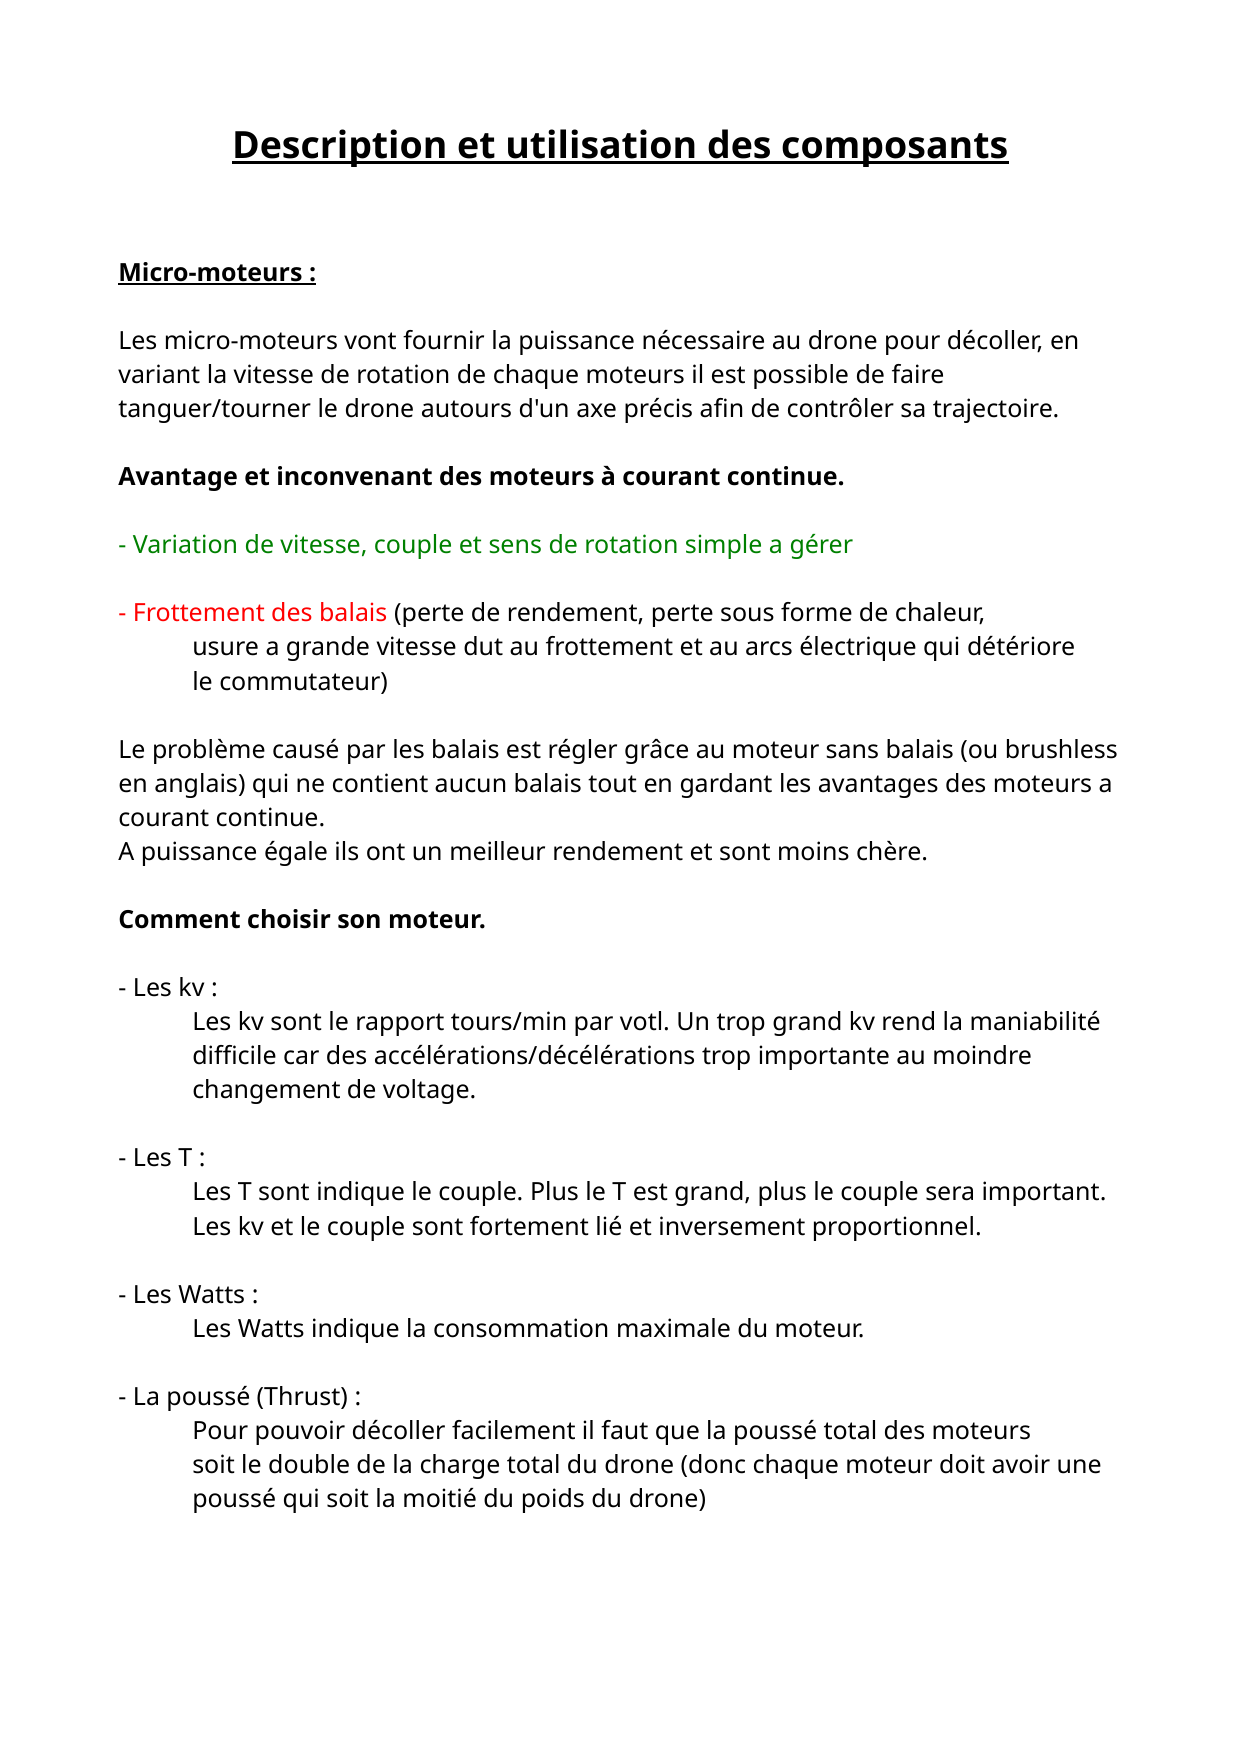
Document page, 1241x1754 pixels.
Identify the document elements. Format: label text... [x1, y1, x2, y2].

text Les micro-moteurs vont fournir la puissance nécessaire au drone pour décoller, en variant la vitesse de rotation de chaque moteurs il est possible de faire tanguer/tourner le drone autours d'un axe précis afin de contrôler sa trajectoire. [118, 322, 1122, 425]
text - Frottement des balais (perte de rendement, perte sous forme de chaleur, [118, 595, 1122, 629]
text le commutateur) [118, 663, 1122, 697]
text Le problème causé par les balais est régler grâce au moteur sans balais (ou brushless en anglais) qui ne contient aucun balais tout en gardant les avantages des moteurs a courant continue. [118, 731, 1122, 833]
text Pour pouvoir décoller facilement il faut que la poussé total des moteurs [118, 1412, 1122, 1447]
text - Les T : [118, 1140, 1122, 1174]
text A puissance égale ils ont un meilleur rendement et sont moins chère. [118, 833, 1122, 867]
text Comment choisir son moteur. [118, 902, 1122, 936]
text Avantage et inconvenant des moteurs à courant continue. [118, 459, 1122, 493]
text Les Watts indique la consommation maximale du moteur. [118, 1310, 1122, 1344]
text - Variation de vitesse, couple et sens de rotation simple a gérer [118, 527, 1122, 561]
text poussé qui soit la moitié du poids du drone) [118, 1481, 1122, 1515]
text Description et utilisation des composants [118, 118, 1122, 169]
text - Les Watts : [118, 1276, 1122, 1310]
text - La poussé (Thrust) : [118, 1378, 1122, 1412]
text Les kv sont le rapport tours/min par votl. Un trop grand kv rend la maniabilité difficile car des accélérations/décélérations trop importante au moindre changement de voltage. [118, 1004, 1122, 1106]
text Micro-moteurs : [118, 254, 1122, 288]
text soit le double de la charge total du drone (donc chaque moteur doit avoir une [118, 1447, 1122, 1481]
text Les kv et le couple sont fortement lié et inversement proportionnel. [118, 1208, 1122, 1242]
text usure a grande vitesse dut au frottement et au arcs électrique qui détériore [118, 629, 1122, 663]
text - Les kv : [118, 970, 1122, 1004]
text Les T sont indique le couple. Plus le T est grand, plus le couple sera important. [118, 1174, 1122, 1208]
